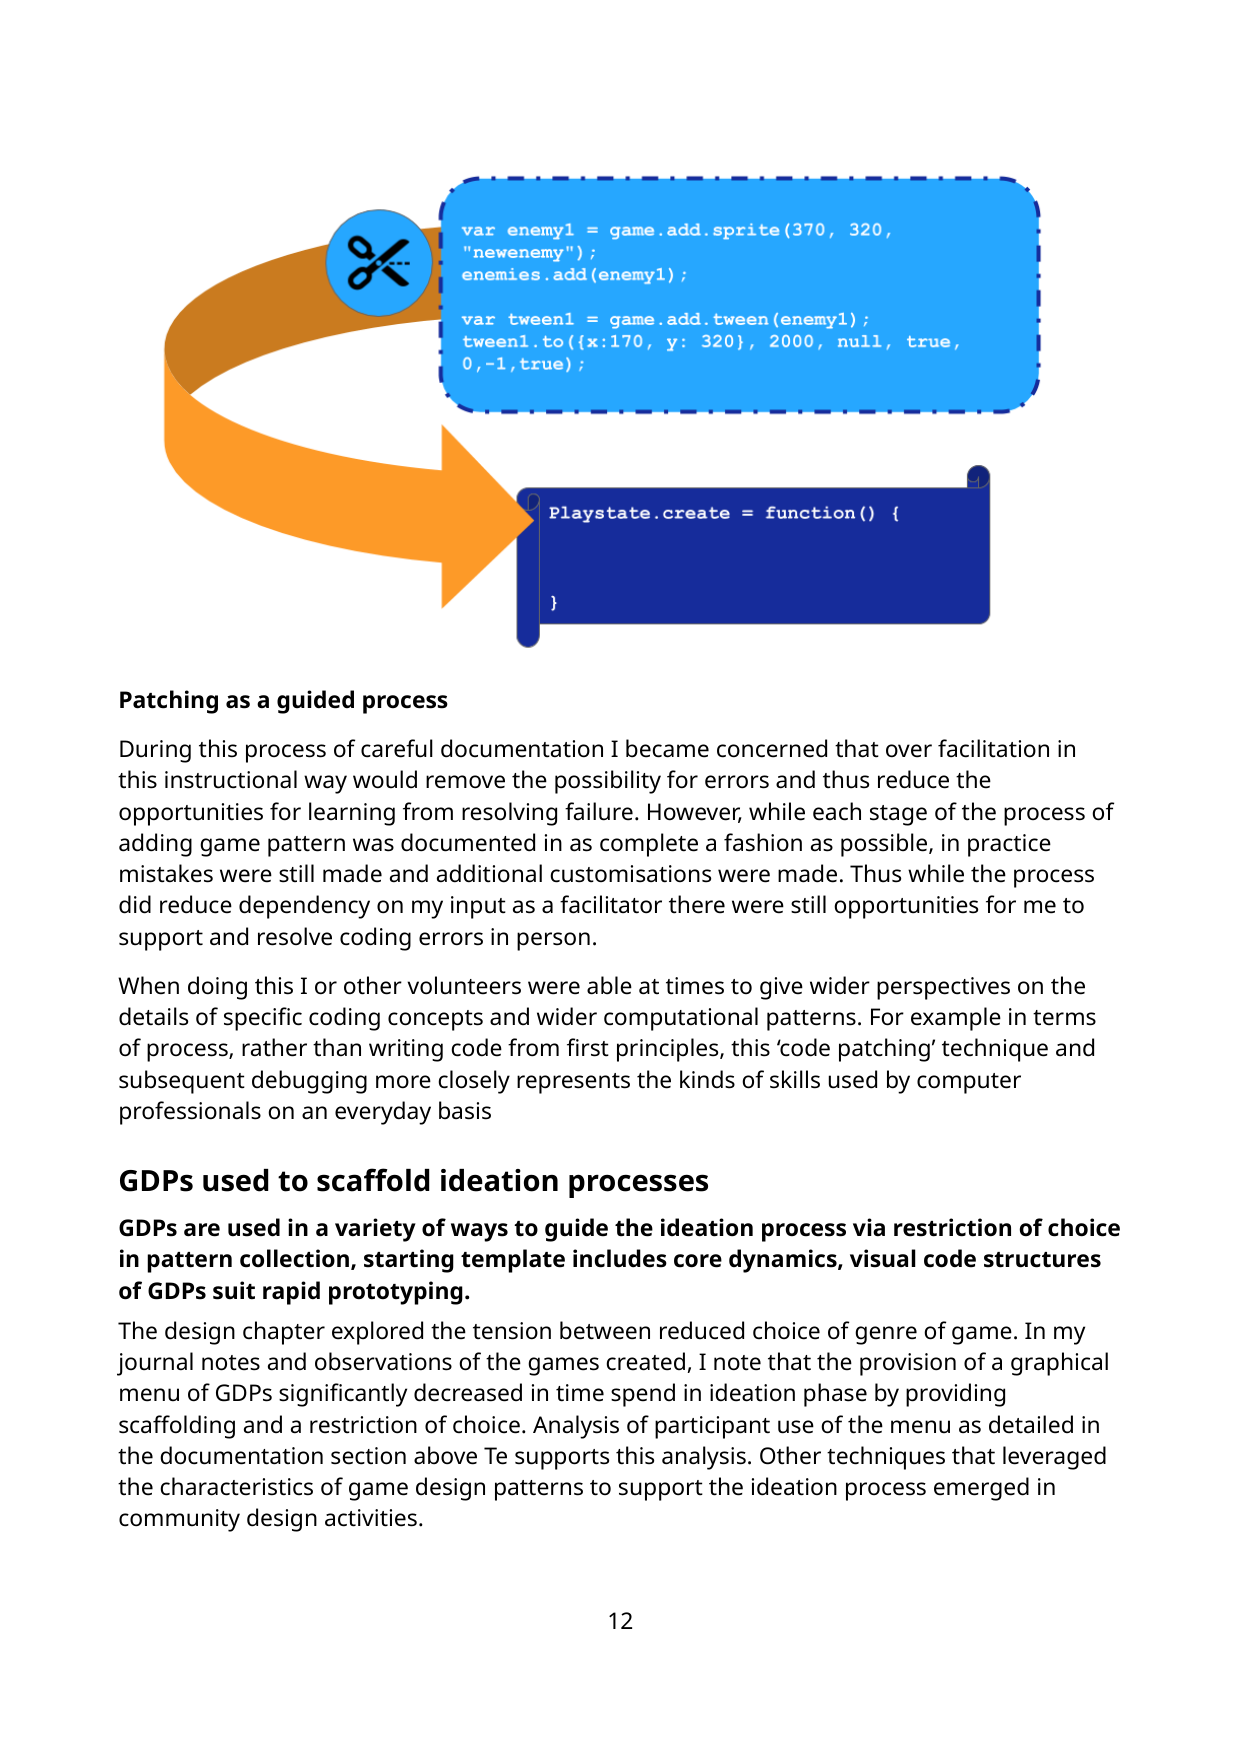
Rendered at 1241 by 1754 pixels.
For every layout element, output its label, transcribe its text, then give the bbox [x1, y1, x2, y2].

subtitle GDPs used to scaffold ideation processes [118, 1160, 1122, 1200]
picture [118, 118, 1094, 666]
text GDPs are used in a variety of ways to guide the ideation process via restriction of choice in pattern collection, starting template includes core dynamics, visual code structures of GDPs suit rapid prototyping. [118, 1212, 1122, 1306]
text When doing this I or other volunteers were able at times to give wider perspectives on the details of specific coding concepts and wider computational patterns. For example in terms of process, rather than writing code from first principles, this ‘code patching’ technique and subsequent debugging more closely represents the kinds of skills used by computer professionals on an everyday basis [118, 970, 1122, 1126]
text Patching as a guided process [118, 684, 1122, 715]
text During this process of careful documentation I became concerned that over facilitation in this instructional way would remove the possibility for errors and thus reduce the opportunities for learning from resolving failure. However, while each stage of the process of adding game pattern was documented in as complete a fashion as possible, in practice mistakes were still made and additional customisations were made. Thus while the process did reduce dependency on my input as a facilitator there were still opportunities for me to support and resolve coding errors in person. [118, 733, 1122, 952]
text The design chapter explored the tension between reduced choice of genre of game. In my journal notes and observations of the games created, I note that the provision of a graphical menu of GDPs significantly decreased in time spend in ideation phase by providing scaffolding and a restriction of choice. Analysis of participant use of the menu as detailed in the documentation section above Te supports this analysis. Other techniques that leveraged the characteristics of game design patterns to support the ideation process emerged in community design activities. [118, 1315, 1122, 1534]
